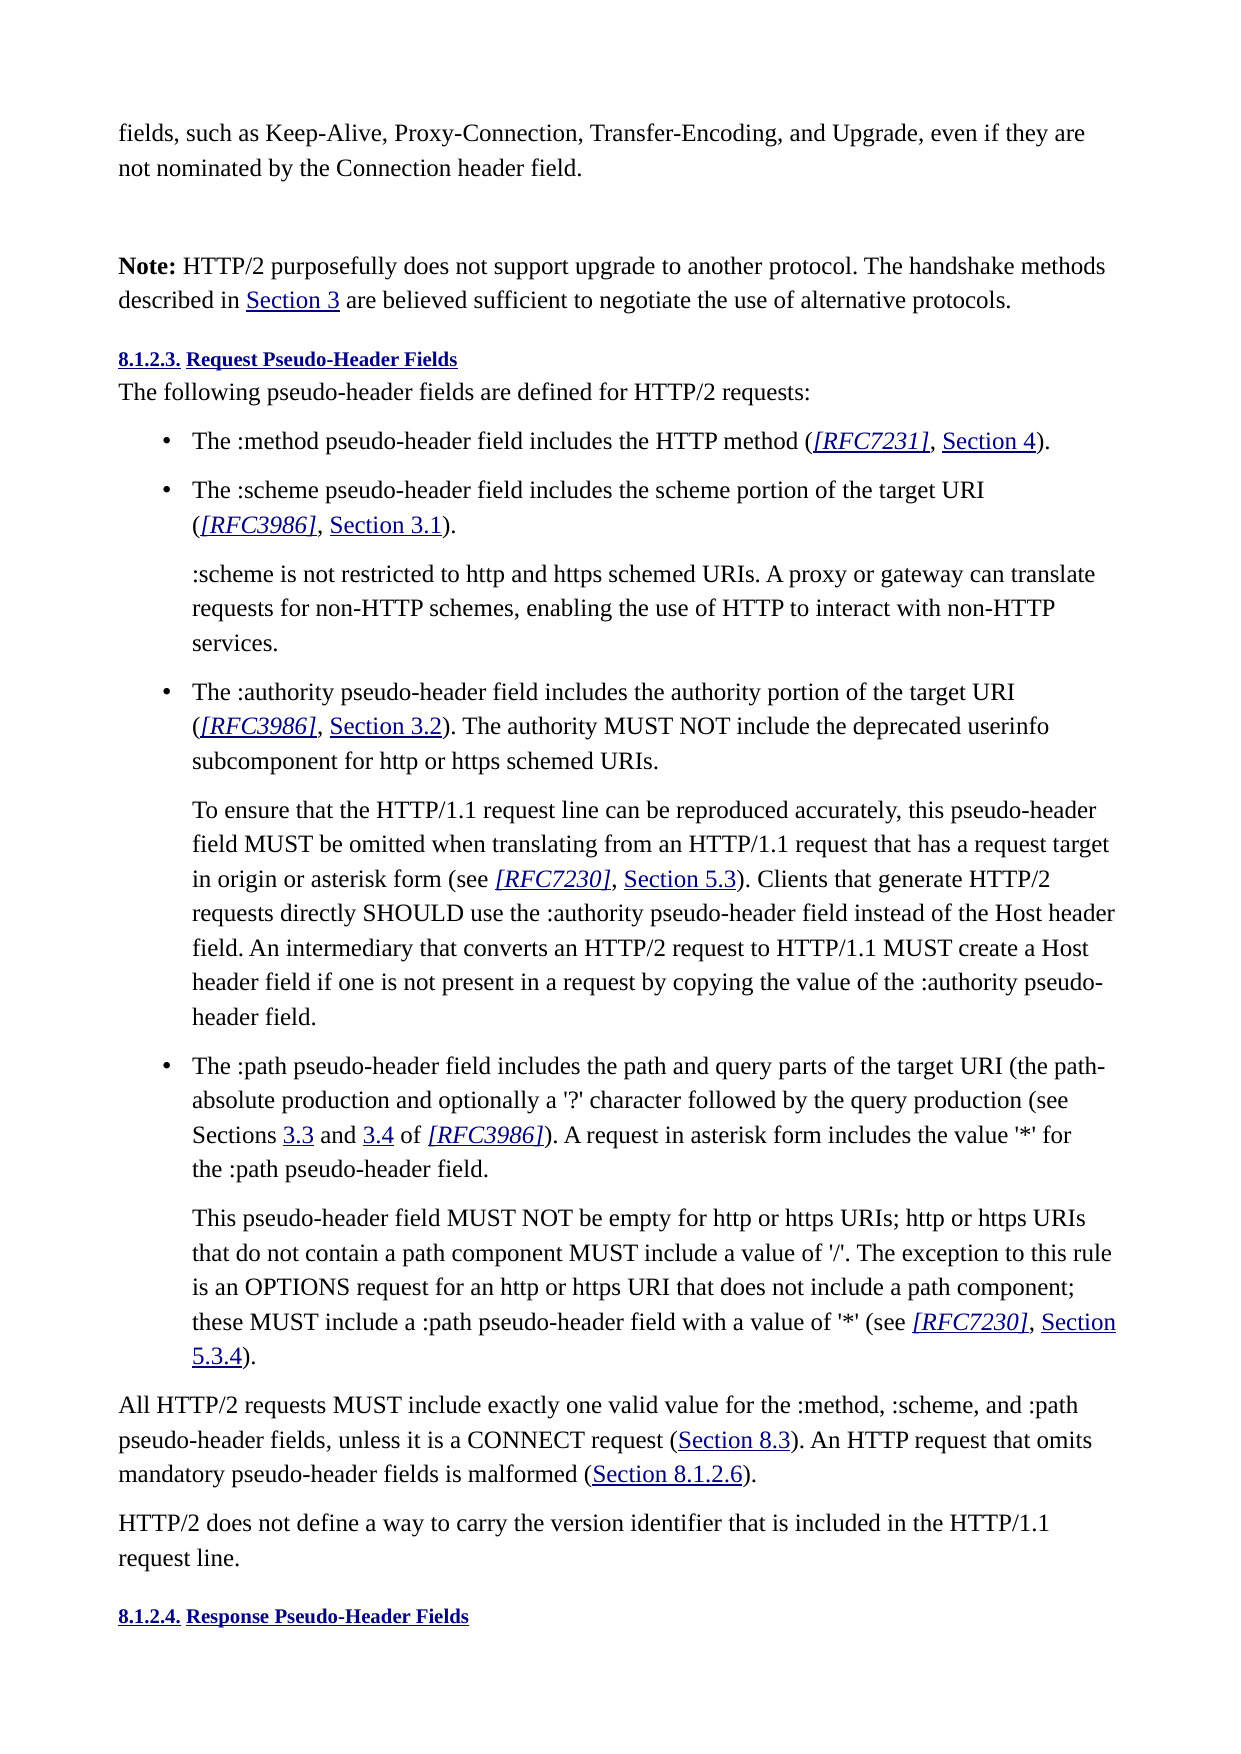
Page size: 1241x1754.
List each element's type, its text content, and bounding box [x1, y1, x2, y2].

text Note: HTTP/2 purposefully does not support upgrade to another protocol. The handshake methods described in Section 3 are believed sufficient to negotiate the use of alternative protocols. [118, 251, 1122, 314]
list The :path pseudo-header field includes the path and query parts of the target URI (the path-absolute production and optionally a '?' character followed by the query production (see Sections 3.3 and 3.4 of [RFC3986]). A request in asterisk form includes the value '*' for the :path pseudo-header field. [162, 1051, 1122, 1183]
list The :method pseudo-header field includes the HTTP method ([RFC7231], Section 4). [162, 426, 1122, 455]
list :scheme is not restricted to http and https schemed URIs. A proxy or gateway can translate requests for non-HTTP schemes, enabling the use of HTTP to interact with non-HTTP services. [162, 559, 1122, 656]
text All HTTP/2 requests MUST include exactly one valid value for the :method, :scheme, and :path pseudo-header fields, unless it is a CONNECT request (Section 8.3). An HTTP request that omits mandatory pseudo-header fields is malformed (Section 8.1.2.6). [118, 1390, 1122, 1488]
list The :scheme pseudo-header field includes the scheme portion of the target URI ([RFC3986], Section 3.1). [162, 475, 1122, 538]
text fields, such as Keep-Alive, Proxy-Connection, Transfer-Encoding, and Upgrade, even if they are not nominated by the Connection header field. [118, 118, 1122, 181]
subtitle 8.1.2.4. Response Pseudo-Header Fields [118, 1604, 1122, 1628]
subtitle 8.1.2.3. Request Pseudo-Header Fields [118, 347, 1122, 371]
text The following pseudo-header fields are defined for HTTP/2 requests: [118, 377, 1122, 406]
list The :authority pseudo-header field includes the authority portion of the target URI ([RFC3986], Section 3.2). The authority MUST NOT include the deprecated userinfo subcomponent for http or https schemed URIs. [162, 677, 1122, 774]
list To ensure that the HTTP/1.1 request line can be reproduced accurately, this pseudo-header field MUST be omitted when translating from an HTTP/1.1 request that has a request target in origin or asterisk form (see [RFC7230], Section 5.3). Clients that generate HTTP/2 requests directly SHOULD use the :authority pseudo-header field instead of the Host header field. An intermediary that converts an HTTP/2 request to HTTP/1.1 MUST create a Host header field if one is not present in a request by copying the value of the :authority pseudo-header field. [162, 795, 1122, 1030]
list This pseudo-header field MUST NOT be empty for http or https URIs; http or https URIs that do not contain a path component MUST include a value of '/'. The exception to this rule is an OPTIONS request for an http or https URI that does not include a path component; these MUST include a :path pseudo-header field with a value of '*' (see [RFC7230], Section 5.3.4). [162, 1203, 1122, 1370]
text HTTP/2 does not define a way to carry the version identifier that is included in the HTTP/1.1 request line. [118, 1508, 1122, 1571]
